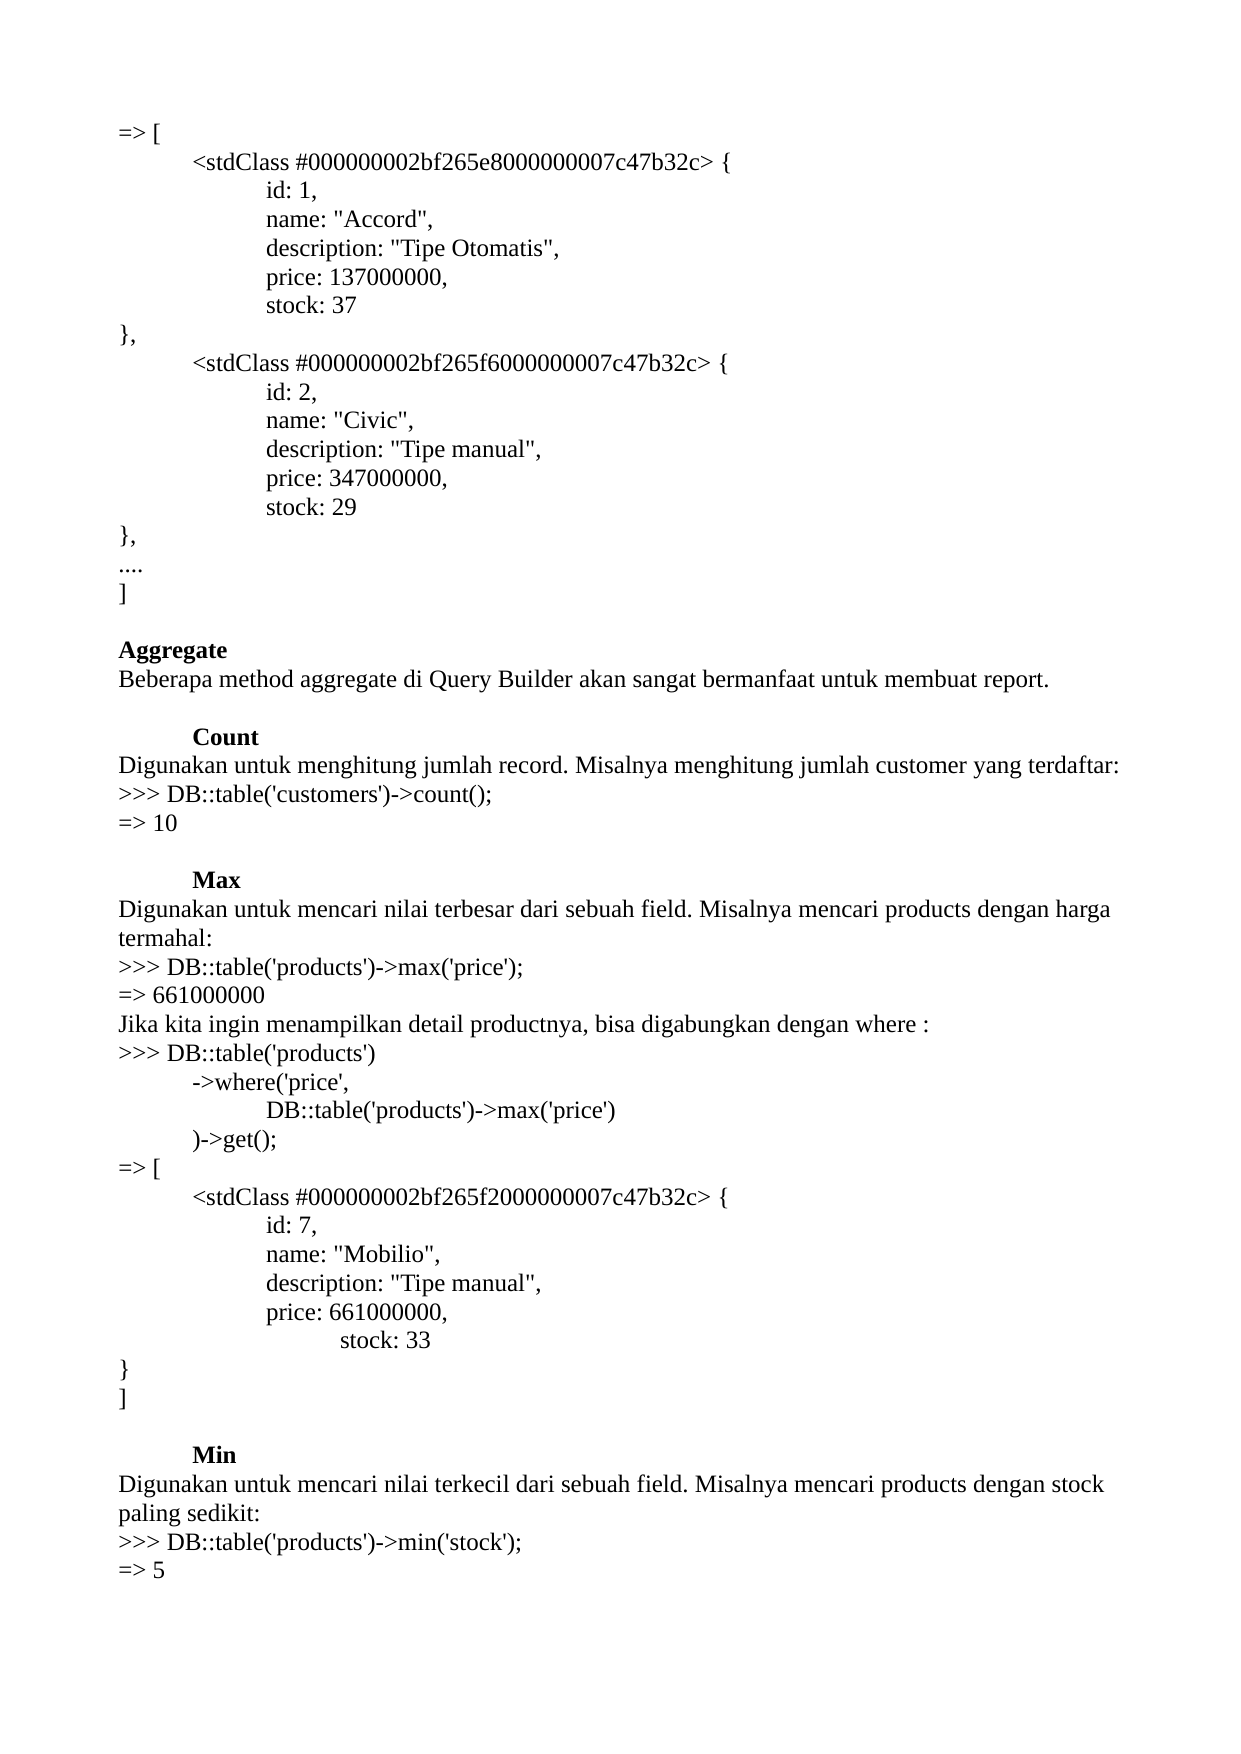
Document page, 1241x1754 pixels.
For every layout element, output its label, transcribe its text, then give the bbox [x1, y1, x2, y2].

text description: "Tipe manual", [118, 1268, 1122, 1297]
text stock: 37 [118, 291, 1122, 319]
text Max [118, 866, 1122, 894]
text name: "Accord", [118, 204, 1122, 233]
text } [118, 1354, 1122, 1383]
text Digunakan untuk mencari nilai terkecil dari sebuah field. Misalnya mencari products dengan stock [118, 1469, 1122, 1498]
text description: "Tipe manual", [118, 434, 1122, 463]
text name: "Civic", [118, 406, 1122, 434]
text stock: 33 [118, 1326, 1122, 1354]
text Aggregate [118, 636, 1122, 664]
text <stdClass #000000002bf265e8000000007c47b32c> { [118, 147, 1122, 176]
text Digunakan untuk menghitung jumlah record. Misalnya menghitung jumlah customer yang terdaftar: [118, 751, 1122, 779]
text => 5 [118, 1556, 1122, 1584]
text <stdClass #000000002bf265f6000000007c47b32c> { [118, 348, 1122, 377]
text stock: 29 [118, 492, 1122, 521]
text price: 347000000, [118, 463, 1122, 492]
text Beberapa method aggregate di Query Builder akan sangat bermanfaat untuk membuat report. [118, 664, 1122, 693]
text => 10 [118, 808, 1122, 837]
text description: "Tipe Otomatis", [118, 233, 1122, 262]
text termahal: [118, 923, 1122, 952]
text price: 137000000, [118, 262, 1122, 291]
text ->where('price', [118, 1067, 1122, 1096]
text Jika kita ingin menampilkan detail productnya, bisa digabungkan dengan where : [118, 1009, 1122, 1038]
text => [ [118, 1153, 1122, 1182]
text >>> DB::table('products')->min('stock'); [118, 1527, 1122, 1556]
text >>> DB::table('products')->max('price'); [118, 952, 1122, 981]
text name: "Mobilio", [118, 1239, 1122, 1268]
text }, [118, 521, 1122, 549]
text Count [118, 722, 1122, 751]
text ] [118, 578, 1122, 607]
text >>> DB::table('products') [118, 1038, 1122, 1067]
text => 661000000 [118, 981, 1122, 1009]
text price: 661000000, [118, 1297, 1122, 1326]
text ] [118, 1383, 1122, 1412]
text id: 7, [118, 1211, 1122, 1239]
text DB::table('products')->max('price') [118, 1096, 1122, 1124]
text id: 1, [118, 176, 1122, 204]
text Min [118, 1441, 1122, 1469]
text => [ [118, 118, 1122, 147]
text Digunakan untuk mencari nilai terbesar dari sebuah field. Misalnya mencari products dengan harga [118, 894, 1122, 923]
text id: 2, [118, 377, 1122, 406]
text paling sedikit: [118, 1498, 1122, 1527]
text >>> DB::table('customers')->count(); [118, 779, 1122, 808]
text <stdClass #000000002bf265f2000000007c47b32c> { [118, 1182, 1122, 1211]
text }, [118, 319, 1122, 348]
text )->get(); [118, 1124, 1122, 1153]
text .... [118, 549, 1122, 578]
